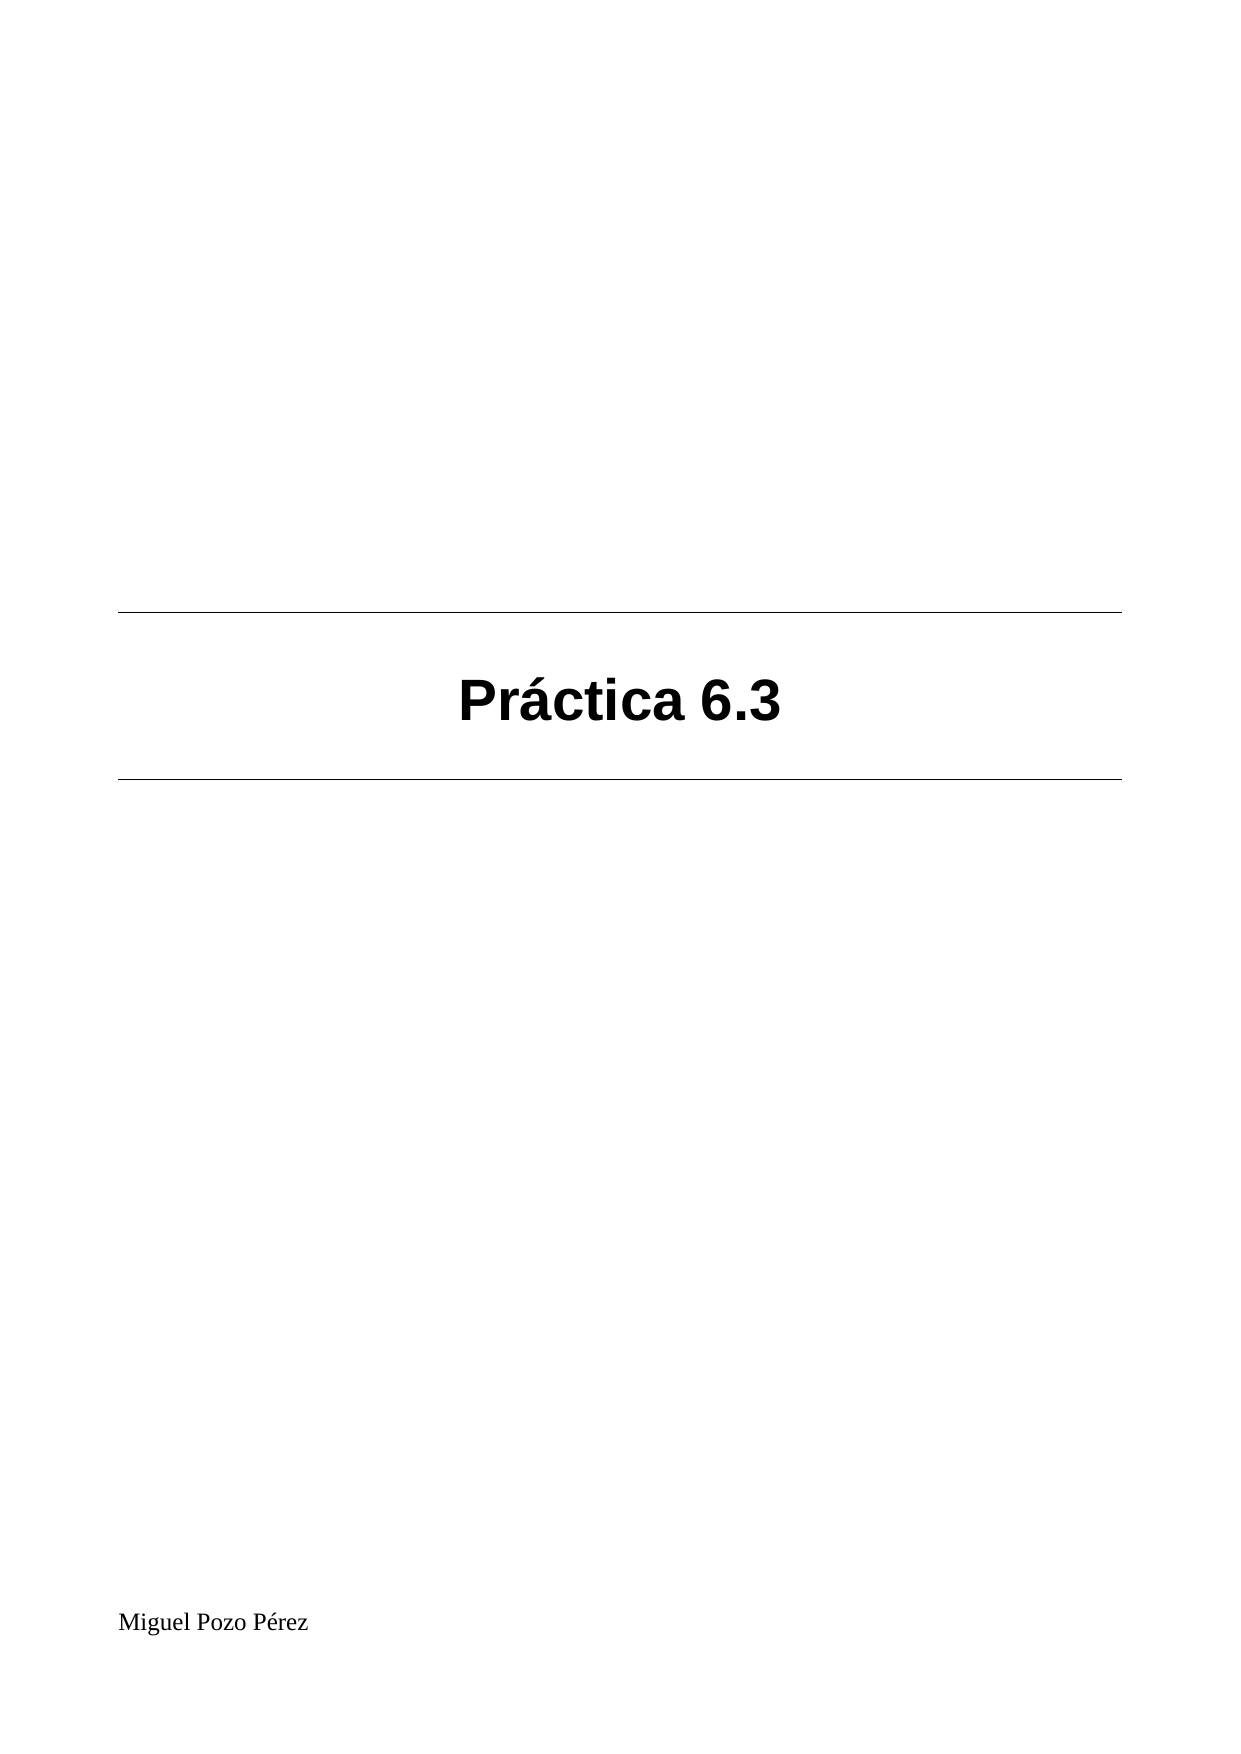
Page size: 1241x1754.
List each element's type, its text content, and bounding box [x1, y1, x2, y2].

title Práctica 6.3 [118, 666, 1122, 733]
